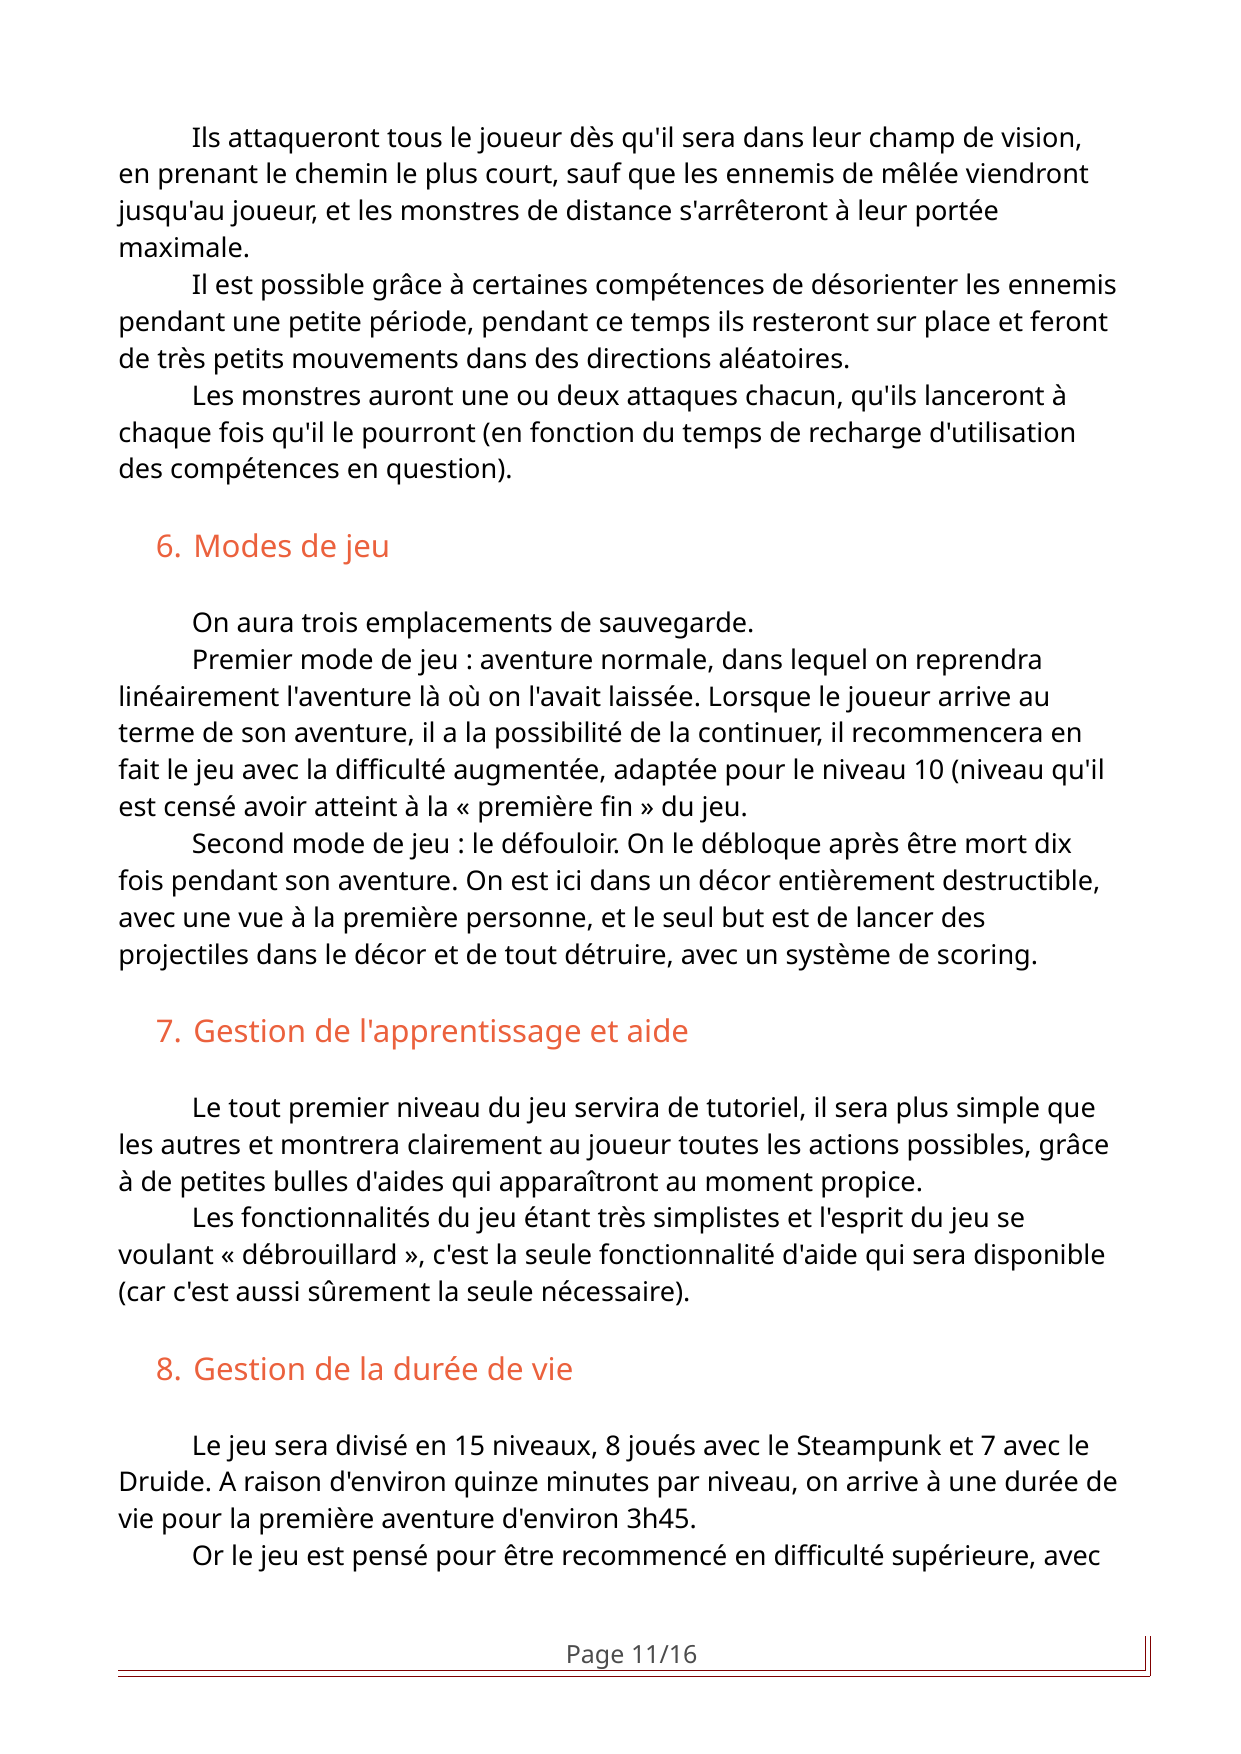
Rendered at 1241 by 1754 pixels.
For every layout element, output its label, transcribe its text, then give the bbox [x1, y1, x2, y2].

text Il est possible grâce à certaines compétences de désorienter les ennemis pendant une petite période, pendant ce temps ils resteront sur place et feront de très petits mouvements dans des directions aléatoires. [118, 266, 1122, 376]
text Ils attaqueront tous le joueur dès qu'il sera dans leur champ de vision, en prenant le chemin le plus court, sauf que les ennemis de mêlée viendront jusqu'au joueur, et les monstres de distance s'arrêteront à leur portée maximale. [118, 118, 1122, 266]
text Les monstres auront une ou deux attaques chacun, qu'ils lanceront à chaque fois qu'il le pourront (en fonction du temps de recharge d'utilisation des compétences en question). [118, 376, 1122, 487]
list Gestion de l'apprentissage et aide [156, 1009, 1122, 1051]
text Or le jeu est pensé pour être recommencé en difficulté supérieure, avec [118, 1537, 1122, 1573]
text Le jeu sera divisé en 15 niveaux, 8 joués avec le Steampunk et 7 avec le Druide. A raison d'environ quinze minutes par niveau, on arrive à une durée de vie pour la première aventure d'environ 3h45. [118, 1426, 1122, 1537]
text On aura trois emplacements de sauvegarde. [118, 603, 1122, 640]
text Second mode de jeu : le défouloir. On le débloque après être mort dix fois pendant son aventure. On est ici dans un décor entièrement destructible, avec une vue à la première personne, et le seul but est de lancer des projectiles dans le décor et de tout détruire, avec un système de scoring. [118, 824, 1122, 972]
text Premier mode de jeu : aventure normale, dans lequel on reprendra linéairement l'aventure là où on l'avait laissée. Lorsque le joueur arrive au terme de son aventure, il a la possibilité de la continuer, il recommencera en fait le jeu avec la difficulté augmentée, adaptée pour le niveau 10 (niveau qu'il est censé avoir atteint à la « première fin » du jeu. [118, 640, 1122, 824]
text Les fonctionnalités du jeu étant très simplistes et l'esprit du jeu se voulant « débrouillard », c'est la seule fonctionnalité d'aide qui sera disponible (car c'est aussi sûrement la seule nécessaire). [118, 1199, 1122, 1309]
list Gestion de la durée de vie [156, 1346, 1122, 1389]
text Le tout premier niveau du jeu servira de tutoriel, il sera plus simple que les autres et montrera clairement au joueur toutes les actions possibles, grâce à de petites bulles d'aides qui apparaîtront au moment propice. [118, 1088, 1122, 1199]
list Modes de jeu [156, 524, 1122, 566]
